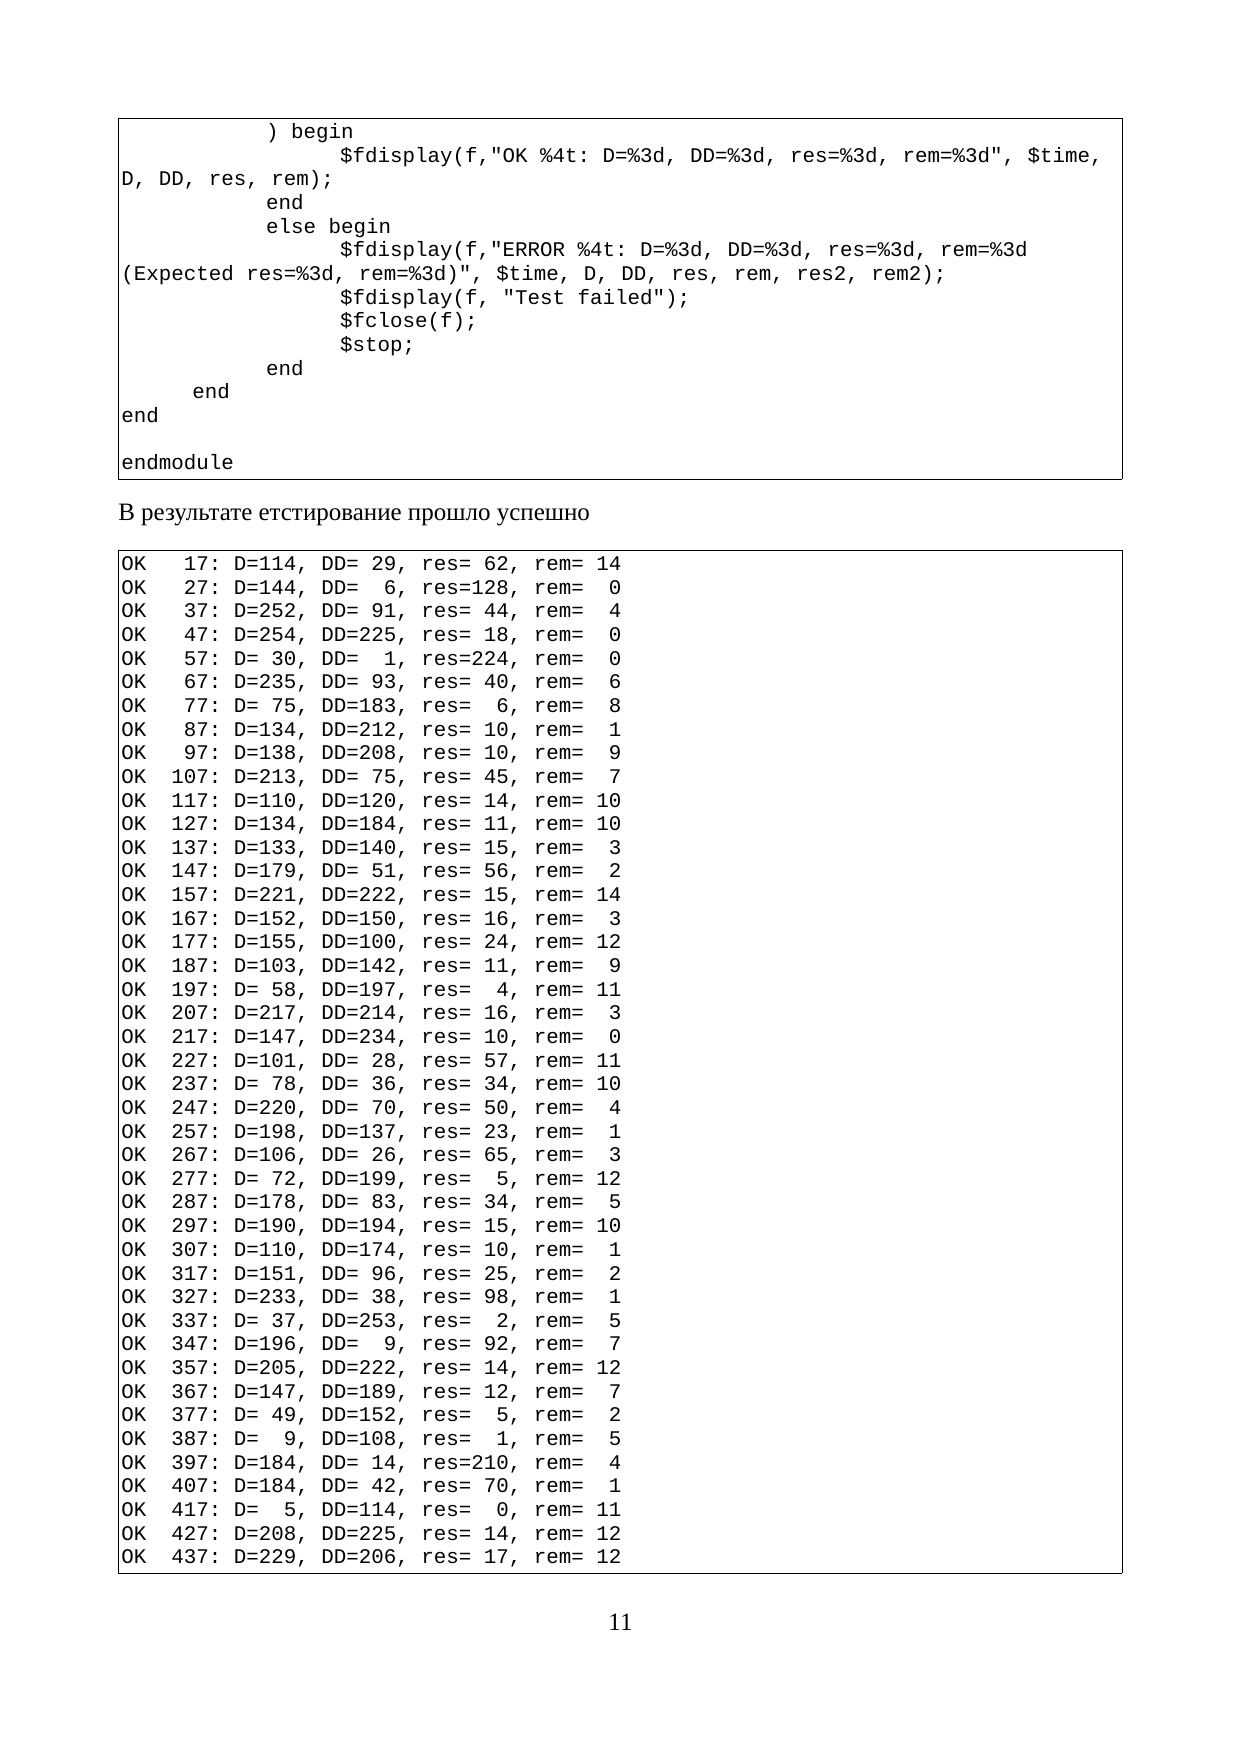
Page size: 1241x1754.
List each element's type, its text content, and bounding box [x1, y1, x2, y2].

list end [119, 402, 1122, 428]
list OK 27: D=144, DD= 6, res=128, rem= 0 [119, 574, 1122, 597]
list OK 277: D= 72, DD=199, res= 5, rem= 12 [119, 1165, 1122, 1188]
list OK 257: D=198, DD=137, res= 23, rem= 1 [119, 1118, 1122, 1141]
list ) begin [119, 119, 1122, 142]
list OK 427: D=208, DD=225, res= 14, rem= 12 [119, 1519, 1122, 1543]
list OK 357: D=205, DD=222, res= 14, rem= 12 [119, 1354, 1122, 1378]
list OK 397: D=184, DD= 14, res=210, rem= 4 [119, 1449, 1122, 1472]
list OK 297: D=190, DD=194, res= 15, rem= 10 [119, 1212, 1122, 1236]
list OK 217: D=147, DD=234, res= 10, rem= 0 [119, 1023, 1122, 1047]
list end [119, 378, 1122, 402]
list OK 337: D= 37, DD=253, res= 2, rem= 5 [119, 1307, 1122, 1330]
list OK 37: D=252, DD= 91, res= 44, rem= 4 [119, 597, 1122, 621]
list OK 417: D= 5, DD=114, res= 0, rem= 11 [119, 1496, 1122, 1519]
list OK 327: D=233, DD= 38, res= 98, rem= 1 [119, 1283, 1122, 1307]
list OK 177: D=155, DD=100, res= 24, rem= 12 [119, 928, 1122, 952]
list $fdisplay(f,"ERROR %4t: D=%3d, DD=%3d, res=%3d, rem=%3d (Expected res=%3d, rem=%3d)", $time, D, DD, res, rem, res2, rem2); [119, 236, 1122, 284]
list OK 17: D=114, DD= 29, res= 62, rem= 14 [119, 551, 1122, 574]
list OK 117: D=110, DD=120, res= 14, rem= 10 [119, 787, 1122, 810]
list OK 157: D=221, DD=222, res= 15, rem= 14 [119, 881, 1122, 905]
list OK 287: D=178, DD= 83, res= 34, rem= 5 [119, 1188, 1122, 1212]
list OK 137: D=133, DD=140, res= 15, rem= 3 [119, 834, 1122, 857]
list $fdisplay(f, "Test failed"); [119, 284, 1122, 307]
list $fclose(f); [119, 307, 1122, 331]
list OK 207: D=217, DD=214, res= 16, rem= 3 [119, 999, 1122, 1023]
list OK 77: D= 75, DD=183, res= 6, rem= 8 [119, 692, 1122, 716]
list OK 237: D= 78, DD= 36, res= 34, rem= 10 [119, 1070, 1122, 1094]
list OK 147: D=179, DD= 51, res= 56, rem= 2 [119, 857, 1122, 881]
list OK 387: D= 9, DD=108, res= 1, rem= 5 [119, 1425, 1122, 1449]
list OK 377: D= 49, DD=152, res= 5, rem= 2 [119, 1401, 1122, 1425]
list OK 197: D= 58, DD=197, res= 4, rem= 11 [119, 976, 1122, 999]
list OK 87: D=134, DD=212, res= 10, rem= 1 [119, 716, 1122, 739]
list OK 167: D=152, DD=150, res= 16, rem= 3 [119, 905, 1122, 928]
list OK 107: D=213, DD= 75, res= 45, rem= 7 [119, 763, 1122, 787]
text В результате етстирование прошло успешно [118, 497, 1122, 525]
list OK 437: D=229, DD=206, res= 17, rem= 12 [119, 1543, 1122, 1573]
list $fdisplay(f,"OK %4t: D=%3d, DD=%3d, res=%3d, rem=%3d", $time, D, DD, res, rem); [119, 142, 1122, 189]
list OK 307: D=110, DD=174, res= 10, rem= 1 [119, 1236, 1122, 1259]
list OK 127: D=134, DD=184, res= 11, rem= 10 [119, 810, 1122, 834]
list OK 407: D=184, DD= 42, res= 70, rem= 1 [119, 1472, 1122, 1496]
list OK 227: D=101, DD= 28, res= 57, rem= 11 [119, 1047, 1122, 1070]
list $stop; [119, 331, 1122, 354]
list end [119, 189, 1122, 213]
list OK 317: D=151, DD= 96, res= 25, rem= 2 [119, 1259, 1122, 1283]
list OK 57: D= 30, DD= 1, res=224, rem= 0 [119, 645, 1122, 668]
list OK 187: D=103, DD=142, res= 11, rem= 9 [119, 952, 1122, 976]
list OK 97: D=138, DD=208, res= 10, rem= 9 [119, 739, 1122, 763]
list OK 367: D=147, DD=189, res= 12, rem= 7 [119, 1378, 1122, 1401]
list OK 47: D=254, DD=225, res= 18, rem= 0 [119, 621, 1122, 645]
list endmodule [119, 449, 1122, 479]
list OK 267: D=106, DD= 26, res= 65, rem= 3 [119, 1141, 1122, 1165]
list OK 347: D=196, DD= 9, res= 92, rem= 7 [119, 1330, 1122, 1354]
list end [119, 354, 1122, 378]
list else begin [119, 213, 1122, 236]
list OK 247: D=220, DD= 70, res= 50, rem= 4 [119, 1094, 1122, 1118]
list OK 67: D=235, DD= 93, res= 40, rem= 6 [119, 668, 1122, 692]
